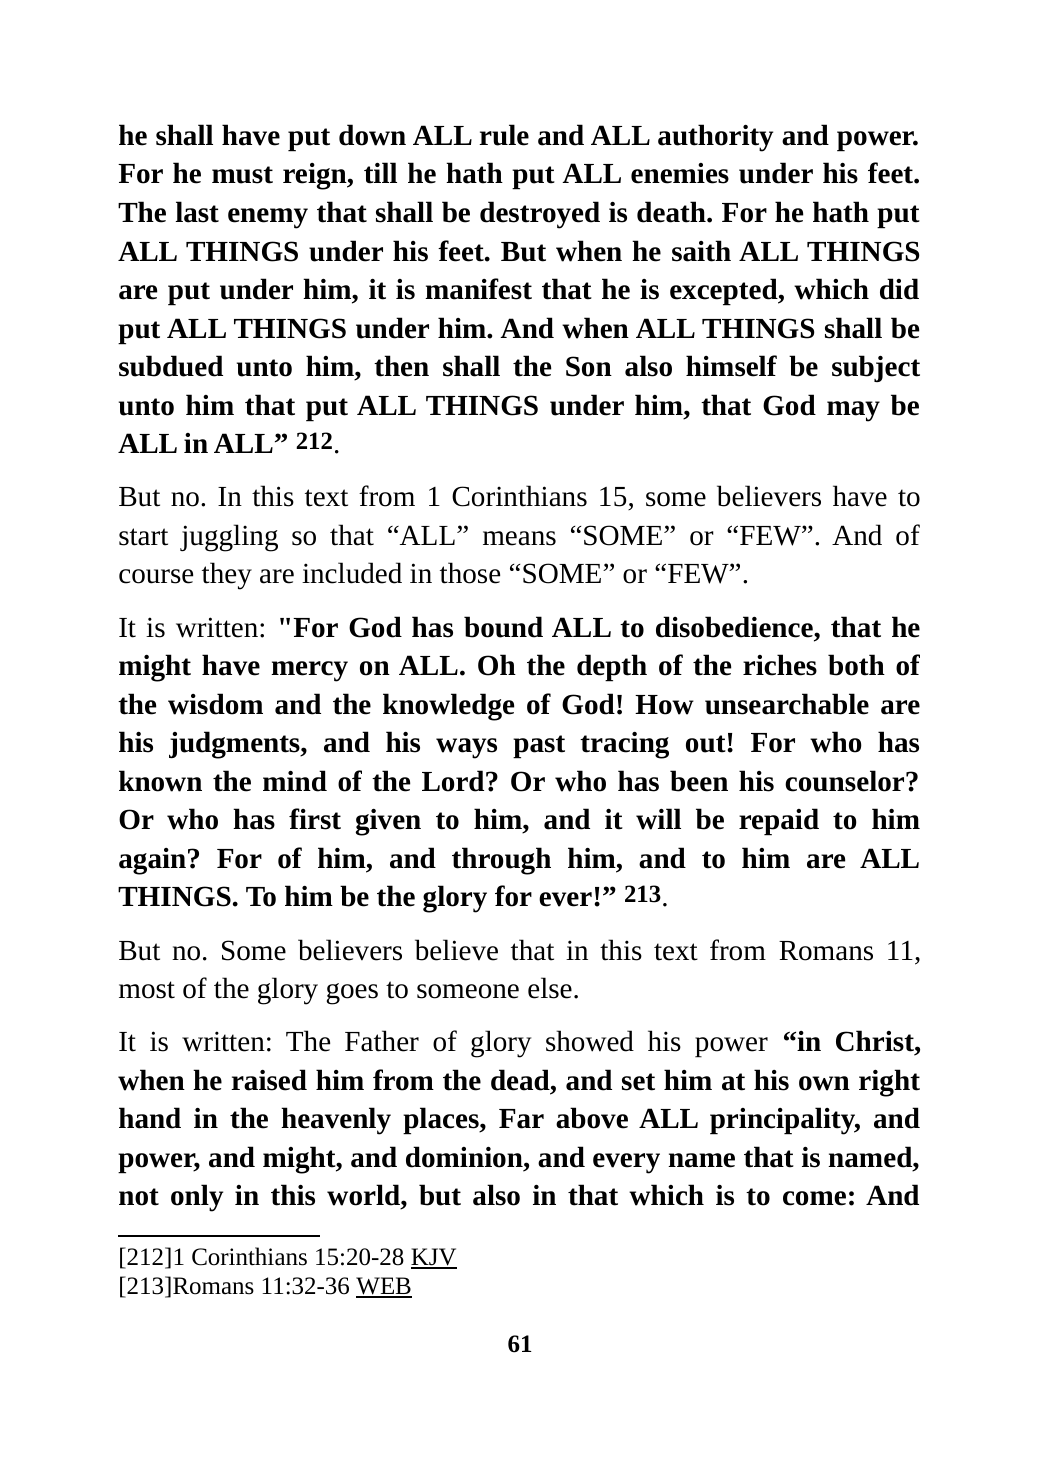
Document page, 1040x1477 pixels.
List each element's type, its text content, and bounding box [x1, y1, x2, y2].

text It is written: The Father of glory showed his power “in Christ, when he raised him from the dead, and set him at his own right hand in the heavenly places, Far above ALL principality, and power, and might, and dominion, and every name that is named, not only in this world, but also in that which is to come: And [118, 1024, 921, 1212]
text It is written: "For God has bound ALL to disobedience, that he might have mercy on ALL. Oh the depth of the riches both of the wisdom and the knowledge of God! How unsearchable are his judgments, and his ways past tracing out! For who has known the mind of the Lord? Or who has been his counselor? Or who has first given to him, and it will be repaid to him again? For of him, and through him, and to him are ALL THINGS. To him be the glory for ever!” . [118, 610, 921, 913]
text Romans 11:32-36 WEB [118, 1271, 921, 1300]
text But no. Some believers believe that in this text from Romans 11, most of the glory goes to someone else. [118, 933, 921, 1005]
text 1 Corinthians 15:20-28 KJV [118, 1242, 921, 1271]
text he shall have put down ALL rule and ALL authority and power. For he must reign, till he hath put ALL enemies under his feet. The last enemy that shall be destroyed is death. For he hath put ALL THINGS under his feet. But when he saith ALL THINGS are put under him, it is manifest that he is excepted, which did put ALL THINGS under him. And when ALL THINGS shall be subdued unto him, then shall the Son also himself be subject unto him that put ALL THINGS under him, that God may be ALL in ALL” . [118, 118, 921, 460]
text But no. In this text from 1 Corinthians 15, some believers have to start juggling so that “ALL” means “SOME” or “FEW”. And of course they are included in those “SOME” or “FEW”. [118, 479, 921, 590]
